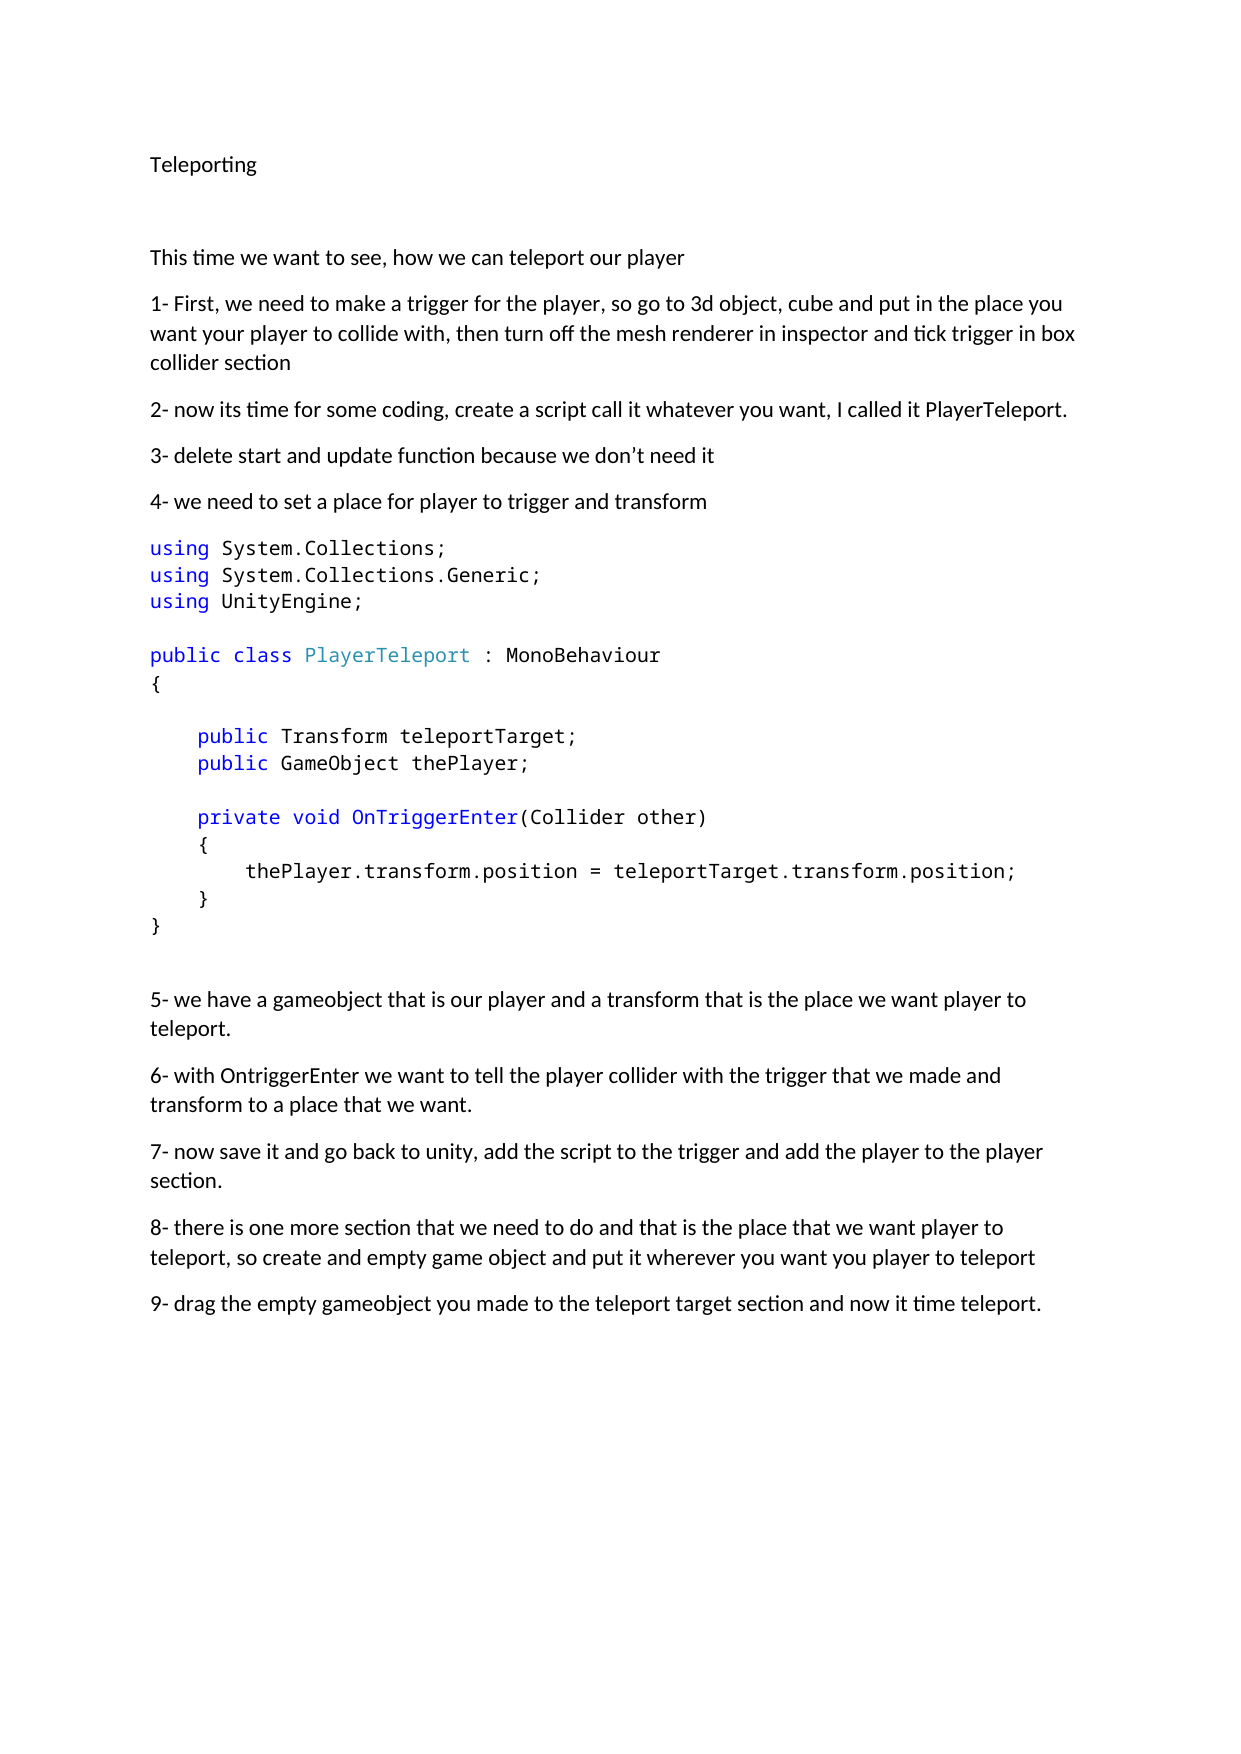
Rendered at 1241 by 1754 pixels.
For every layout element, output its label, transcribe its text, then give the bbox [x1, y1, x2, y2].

text This time we want to see, how we can teleport our player [150, 243, 1090, 271]
text { [150, 831, 1090, 858]
text using System.Collections.Generic; [150, 561, 1090, 588]
text 7- now save it and go back to unity, add the script to the trigger and add the player to the player section. [150, 1137, 1090, 1195]
text 9- drag the empty gameobject you made to the teleport target section and now it time teleport. [150, 1289, 1090, 1317]
text using UnityEngine; [150, 588, 1090, 615]
text 5- we have a gameobject that is our player and a transform that is the place we want player to teleport. [150, 985, 1090, 1043]
text thePlayer.transform.position = teleportTarget.transform.position; [150, 858, 1090, 884]
text 6- with OntriggerEnter we want to tell the player collider with the trigger that we made and transform to a place that we want. [150, 1061, 1090, 1119]
text 4- we need to set a place for player to trigger and transform [150, 487, 1090, 516]
text public Transform teleportTarget; [150, 723, 1090, 750]
text { [150, 669, 1090, 696]
text using System.Collections; [150, 534, 1090, 561]
text 8- there is one more section that we need to do and that is the place that we want player to teleport, so create and empty game object and put it wherever you want you player to teleport [150, 1213, 1090, 1271]
text Teleporting [150, 150, 1090, 178]
text 1- First, we need to make a trigger for the player, so go to 3d object, cube and put in the place you want your player to collide with, then turn off the mesh renderer in inspector and tick trigger in box collider section [150, 289, 1090, 376]
text } [150, 912, 1090, 938]
text } [150, 884, 1090, 912]
text 2- now its time for some coding, create a script call it whatever you want, I called it PlayerTeleport. [150, 395, 1090, 423]
text public GameObject thePlayer; [150, 750, 1090, 777]
text private void OnTriggerEnter(Collider other) [150, 804, 1090, 831]
text 3- delete start and update function because we don’t need it [150, 441, 1090, 469]
text public class PlayerTeleport : MonoBehaviour [150, 642, 1090, 669]
